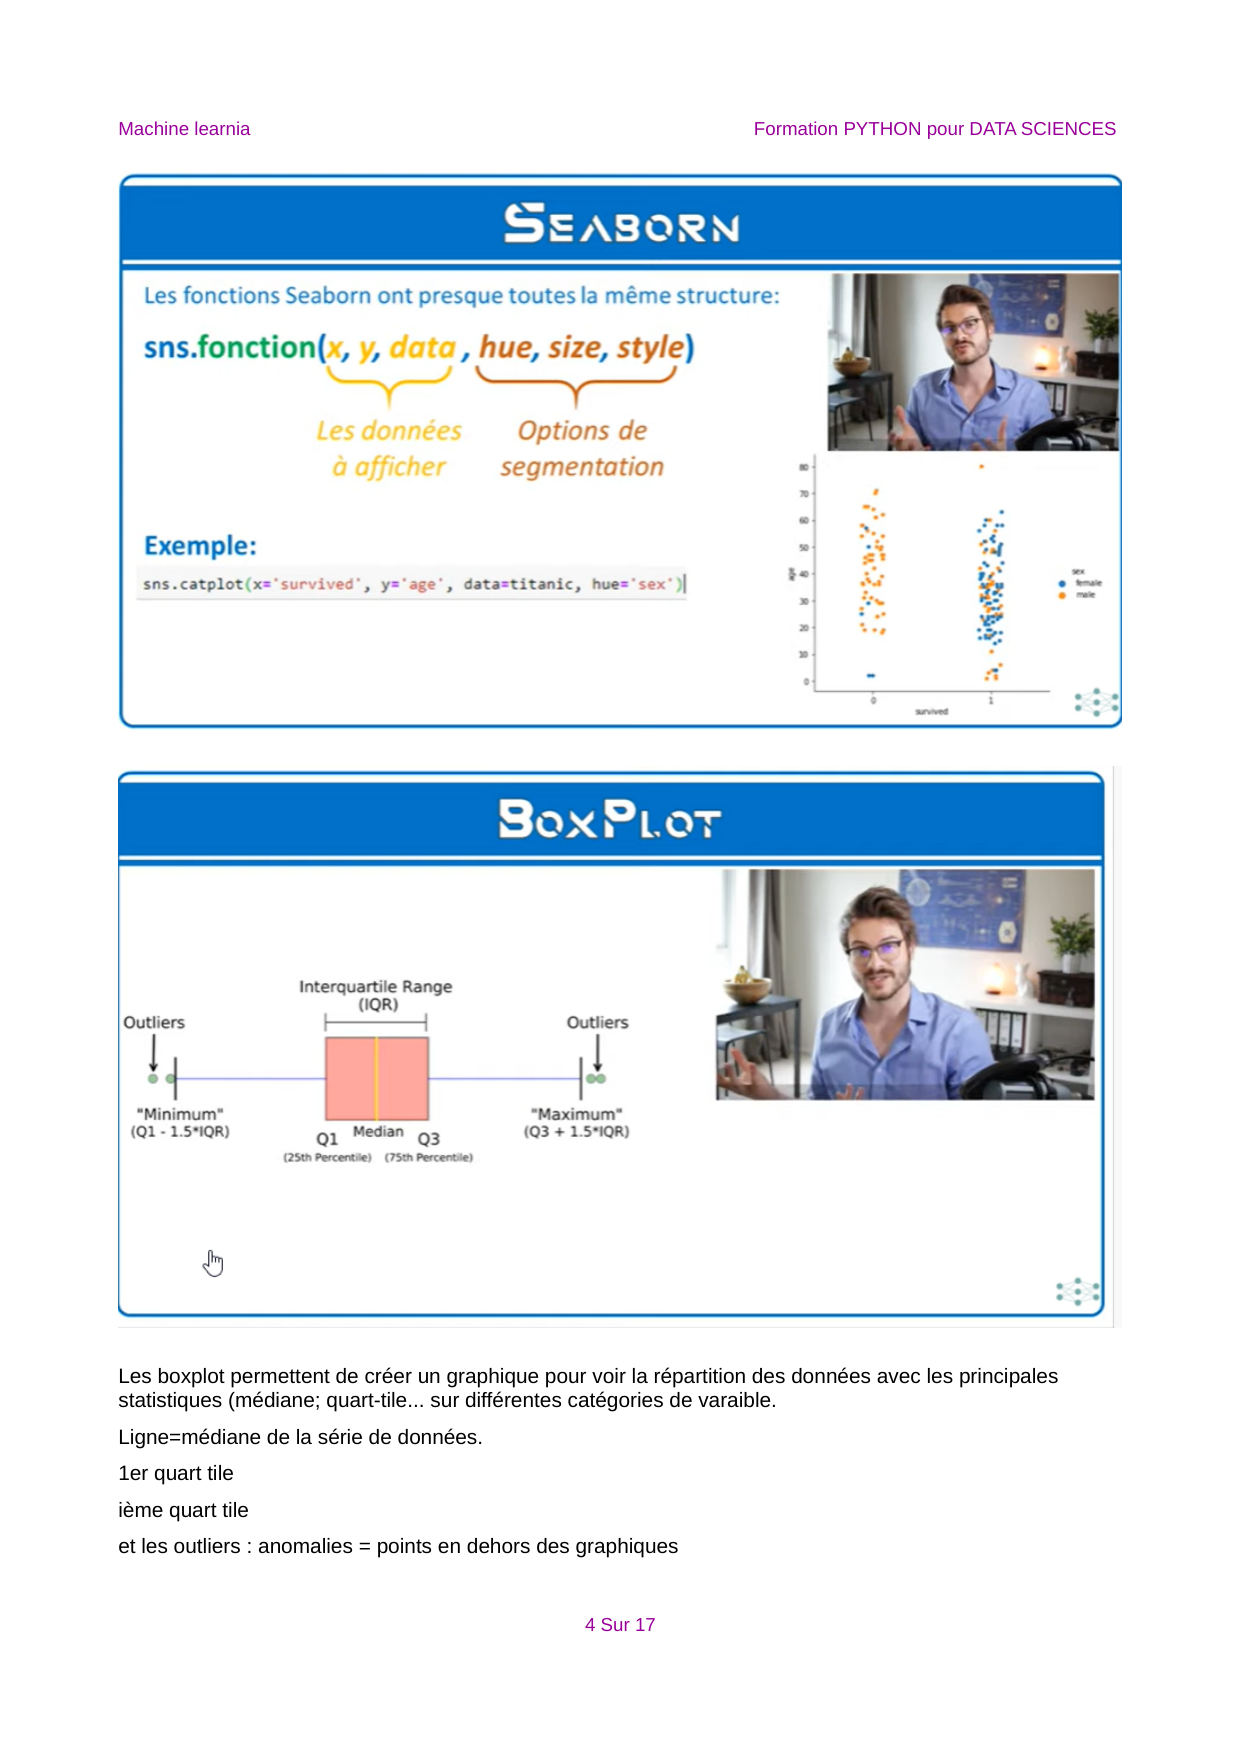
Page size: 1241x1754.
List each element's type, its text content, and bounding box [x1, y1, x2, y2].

picture [118, 766, 1122, 1328]
picture [118, 169, 1122, 730]
text ième quart tile [118, 1497, 1122, 1521]
text 1er quart tile [118, 1461, 1122, 1485]
text et les outliers : anomalies = points en dehors des graphiques [118, 1534, 1122, 1558]
text Les boxplot permettent de créer un graphique pour voir la répartition des données avec les principales statistiques (médiane; quart-tile... sur différentes catégories de varaible. [118, 1364, 1122, 1412]
text Ligne=médiane de la série de données. [118, 1424, 1122, 1448]
